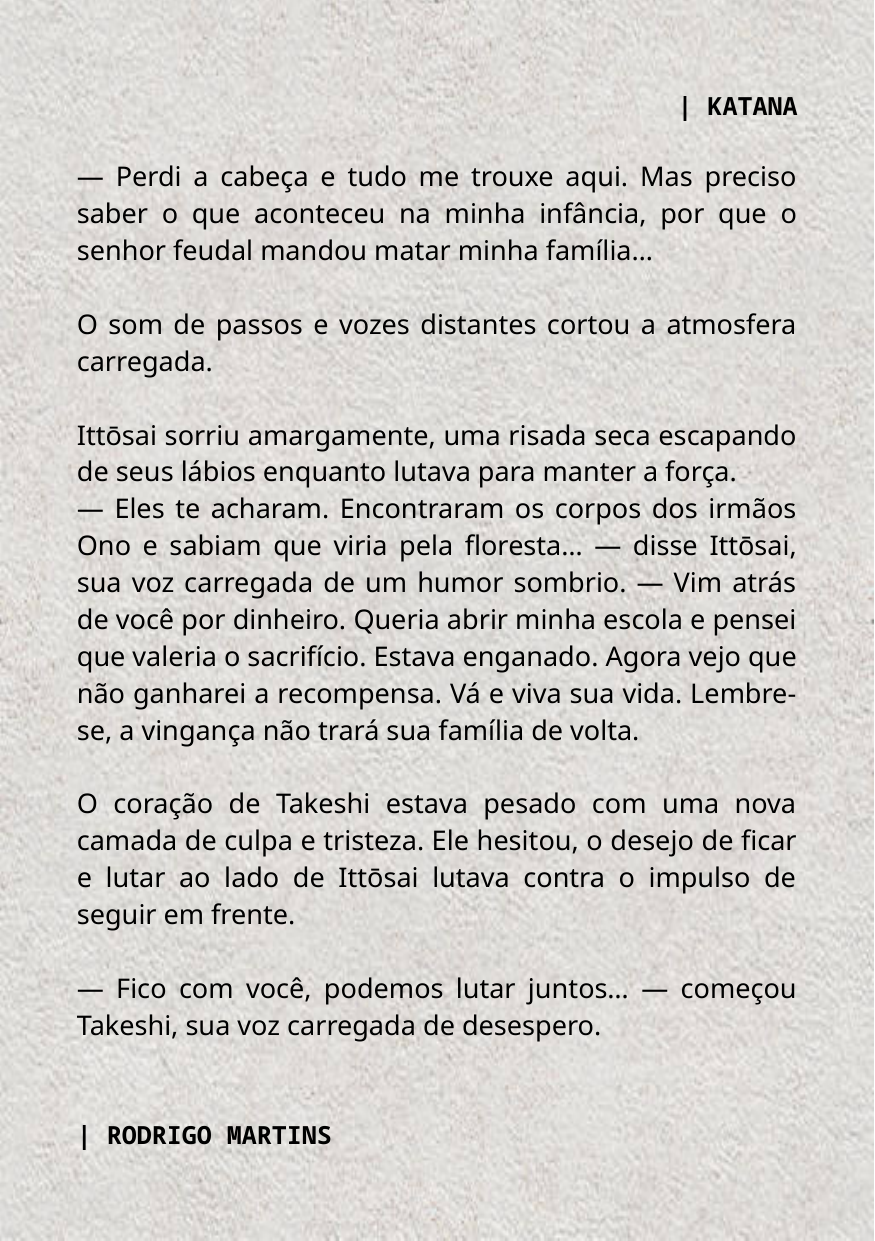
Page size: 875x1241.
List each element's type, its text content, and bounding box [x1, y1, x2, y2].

text — Fico com você, podemos lutar juntos… — começou Takeshi, sua voz carregada de desespero. [74, 969, 800, 1043]
text O som de passos e vozes distantes cortou a atmosfera carregada. [74, 305, 800, 379]
text — Eles te acharam. Encontraram os corpos dos irmãos Ono e sabiam que viria pela floresta… — disse Ittōsai, sua voz carregada de um humor sombrio. — Vim atrás de você por dinheiro. Queria abrir minha escola e pensei que valeria o sacrifício. Estava enganado. Agora vejo que não ganharei a recompensa. Vá e viva sua vida. Lembre-se, a vingança não trará sua família de volta. [74, 490, 800, 748]
text — Perdi a cabeça e tudo me trouxe aqui. Mas preciso saber o que aconteceu na minha infância, por que o senhor feudal mandou matar minha família… [74, 155, 800, 268]
text Ittōsai sorriu amargamente, uma risada seca escapando de seus lábios enquanto lutava para manter a força. [74, 416, 800, 490]
text O coração de Takeshi estava pesado com uma nova camada de culpa e tristeza. Ele hesitou, o desejo de ficar e lutar ao lado de Ittōsai lutava contra o impulso de seguir em frente. [74, 785, 800, 932]
picture [0, 0, 874, 1241]
